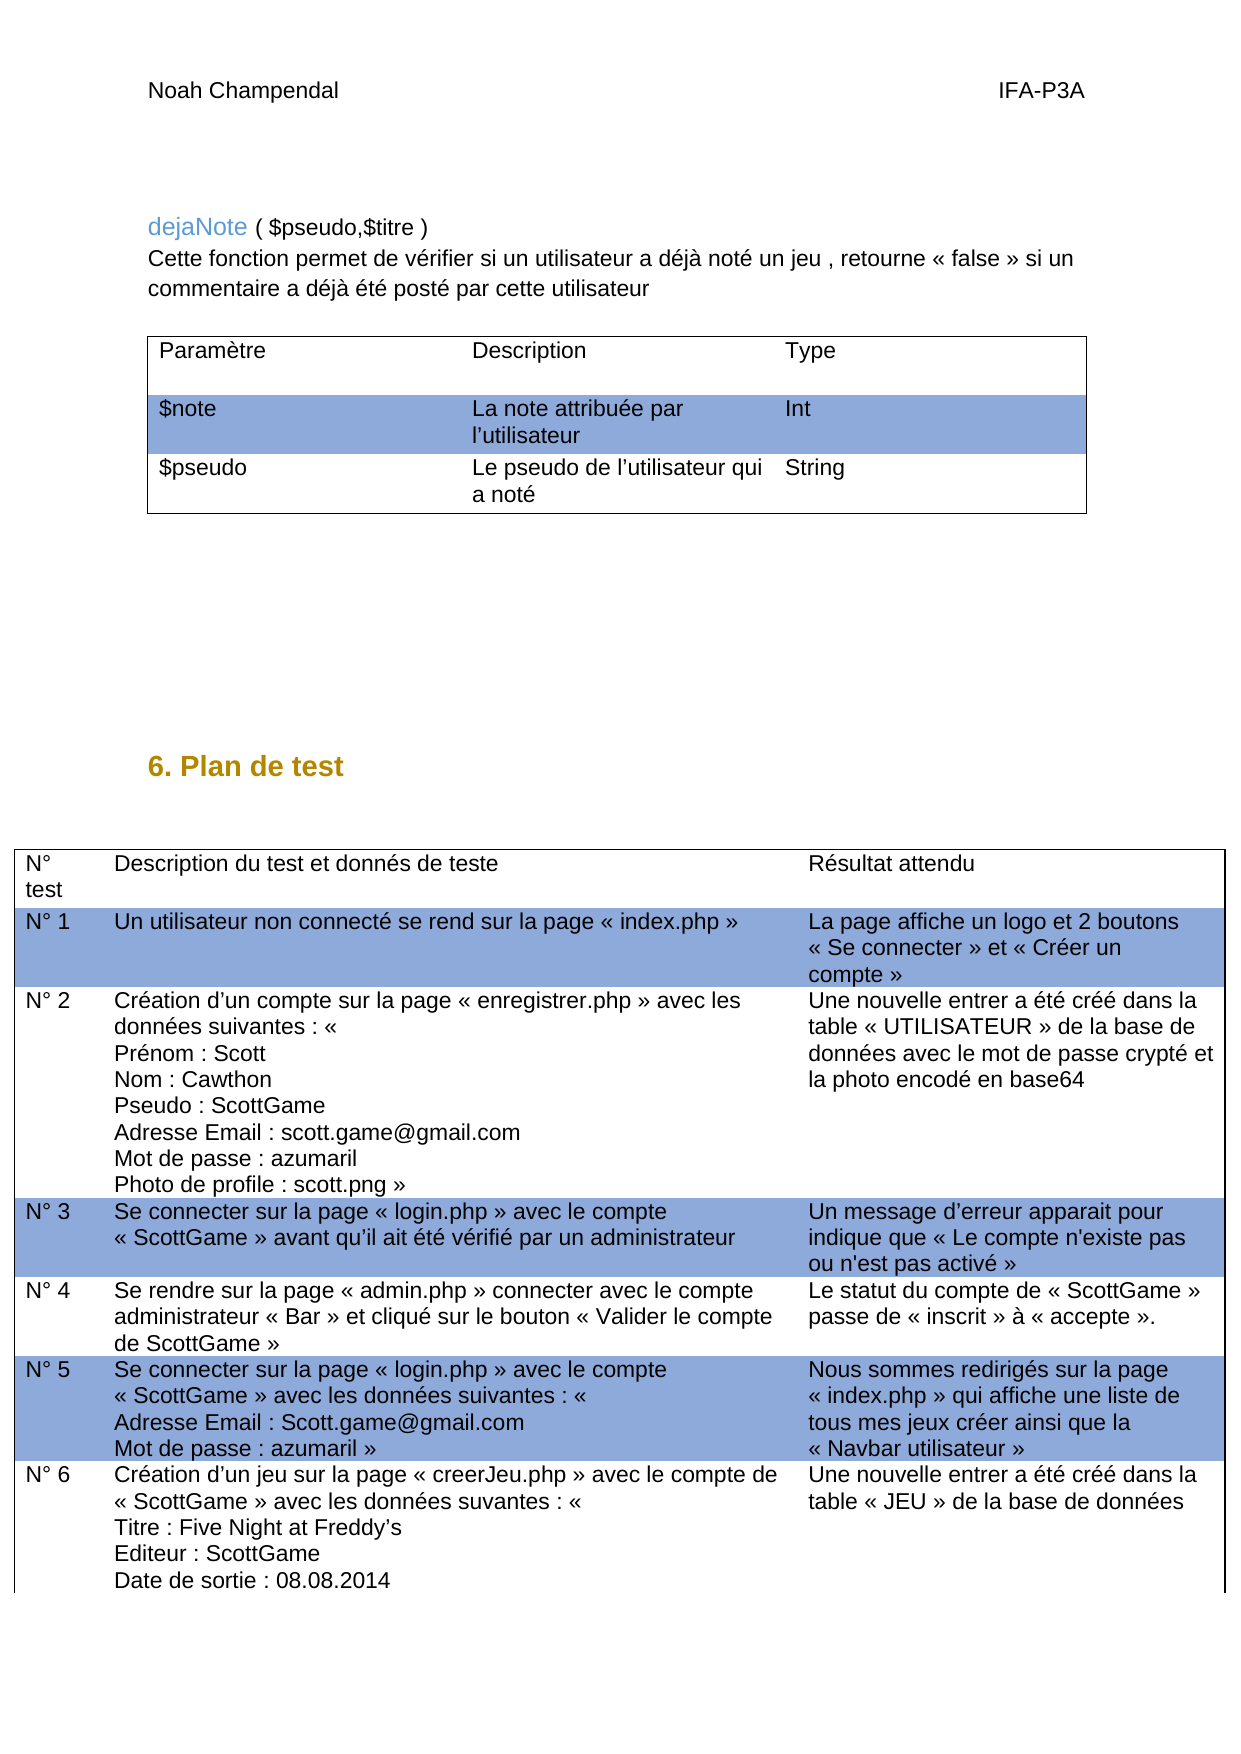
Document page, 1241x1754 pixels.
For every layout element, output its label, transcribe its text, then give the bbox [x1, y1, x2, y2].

subtitle 6. Plan de test [148, 749, 1093, 782]
table_cell Nous sommes redirigés sur la page « index.php » qui affiche une liste de tous mes jeux créer ainsi que la « Navbar utilisateur » [797, 1356, 1224, 1461]
table_cell N° 2 [15, 987, 103, 1198]
table_cell Création d’un compte sur la page « enregistrer.php » avec les données suivantes : « Prénom : Scott Nom : Cawthon Pseudo : ScottGame Adresse Email : scott.game@gmail.com Mot de passe : azumaril Photo de profile : scott.png » [103, 987, 797, 1198]
table_cell String [774, 454, 1086, 513]
text dejaNote ( $pseudo,$titre ) Cette fonction permet de vérifier si un utilisateur a déjà noté un jeu , retourne « false » si un commentaire a déjà été posté par cette utilisateur [148, 212, 1093, 301]
table_header Description du test et donnés de teste [103, 850, 797, 908]
table_cell Le pseudo de l’utilisateur qui a noté [461, 454, 774, 513]
table_cell N° 5 [15, 1356, 103, 1461]
table_cell Un message d’erreur apparait pour indique que « Le compte n'existe pas ou n'est pas activé » [797, 1198, 1224, 1277]
table_cell N° 4 [15, 1277, 103, 1356]
table_header Type [774, 337, 1086, 395]
table_cell N° 6 [15, 1461, 103, 1593]
table_header Paramètre [148, 337, 461, 395]
table_header N° test [15, 850, 103, 908]
table_header Résultat attendu [797, 850, 1224, 908]
table_cell La note attribuée par l’utilisateur [461, 395, 774, 454]
table_cell Int [774, 395, 1086, 454]
table_cell Se connecter sur la page « login.php » avec le compte « ScottGame » avant qu’il ait été vérifié par un administrateur [103, 1198, 797, 1277]
table_cell $note [148, 395, 461, 454]
table_cell Se connecter sur la page « login.php » avec le compte « ScottGame » avec les données suivantes : « Adresse Email : Scott.game@gmail.com Mot de passe : azumaril » [103, 1356, 797, 1461]
table_cell Le statut du compte de « ScottGame » passe de « inscrit » à « accepte ». [797, 1277, 1224, 1356]
table_cell Une nouvelle entrer a été créé dans la table « JEU » de la base de données [797, 1461, 1224, 1593]
table_cell N° 1 [15, 908, 103, 987]
table_cell La page affiche un logo et 2 boutons « Se connecter » et « Créer un compte » [797, 908, 1224, 987]
table_cell $pseudo [148, 454, 461, 513]
table_cell Création d’un jeu sur la page « creerJeu.php » avec le compte de « ScottGame » avec les données suvantes : « Titre : Five Night at Freddy’s Editeur : ScottGame Date de sortie : 08.08.2014 [103, 1461, 797, 1593]
table_cell Une nouvelle entrer a été créé dans la table « UTILISATEUR » de la base de données avec le mot de passe crypté et la photo encodé en base64 [797, 987, 1224, 1198]
table_cell Se rendre sur la page « admin.php » connecter avec le compte administrateur « Bar » et cliqué sur le bouton « Valider le compte de ScottGame » [103, 1277, 797, 1356]
table_cell N° 3 [15, 1198, 103, 1277]
table_header Description [461, 337, 774, 395]
table_cell Un utilisateur non connecté se rend sur la page « index.php » [103, 908, 797, 987]
